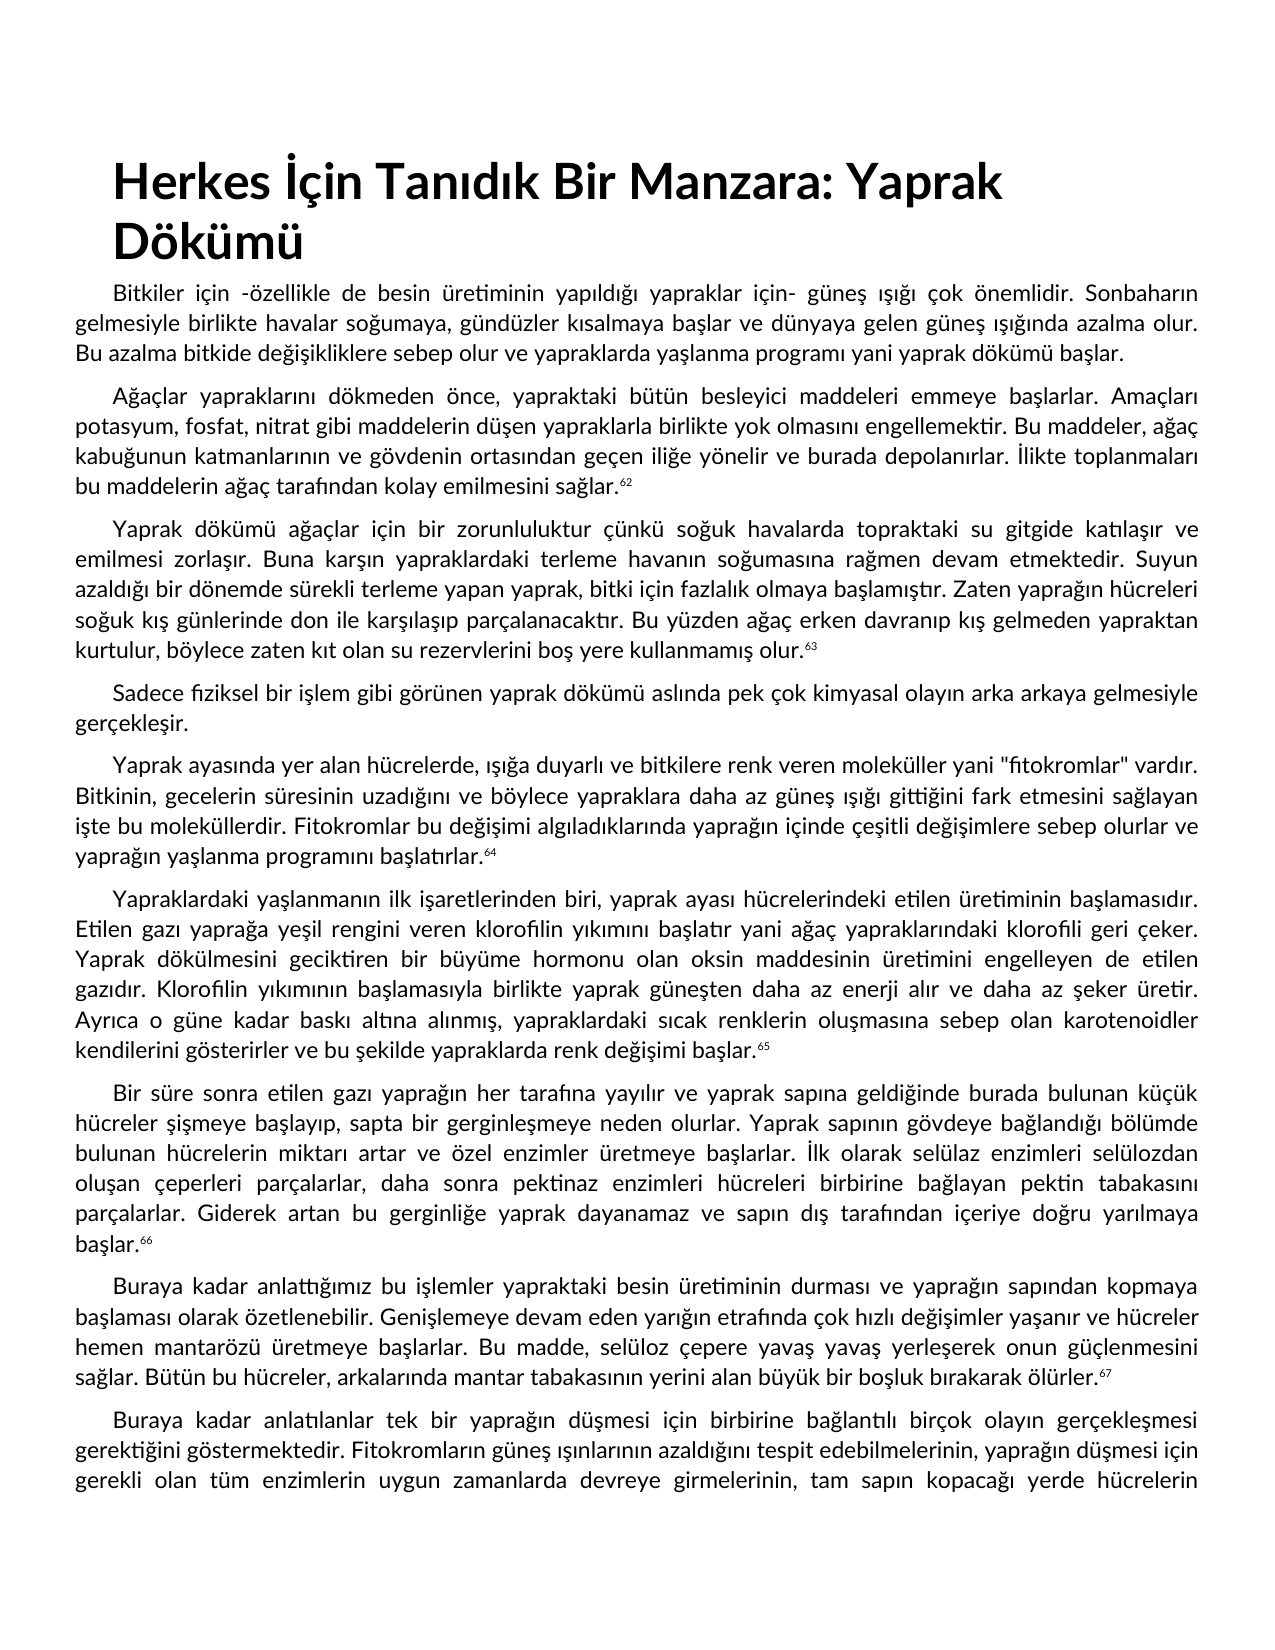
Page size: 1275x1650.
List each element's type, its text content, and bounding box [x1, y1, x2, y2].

text Yaprak ayasında yer alan hücrelerde, ışığa duyarlı ve bitkilere renk veren moleküller yani "fitokromlar" vardır. Bitkinin, gecelerin süresinin uzadığını ve böylece yapraklara daha az güneş ışığı gittiğini fark etmesini sağlayan işte bu moleküllerdir. Fitokromlar bu değişimi algıladıklarında yaprağın içinde çeşitli değişimlere sebep olurlar ve yaprağın yaşlanma programını başlatırlar.64 [75, 751, 1200, 869]
subtitle Herkes İçin Tanıdık Bir Manzara: Yaprak Dökümü [112, 150, 1200, 270]
text Bitkiler için -özellikle de besin üretiminin yapıldığı yapraklar için- güneş ışığı çok önemlidir. Sonbaharın gelmesiyle birlikte havalar soğumaya, gündüzler kısalmaya başlar ve dünyaya gelen güneş ışığında azalma olur. Bu azalma bitkide değişikliklere sebep olur ve yapraklarda yaşlanma programı yani yaprak dökümü başlar. [75, 278, 1200, 366]
text Yaprak dökümü ağaçlar için bir zorunluluktur çünkü soğuk havalarda topraktaki su gitgide katılaşır ve emilmesi zorlaşır. Buna karşın yapraklardaki terleme havanın soğumasına rağmen devam etmektedir. Suyun azaldığı bir dönemde sürekli terleme yapan yaprak, bitki için fazlalık olmaya başlamıştır. Zaten yaprağın hücreleri soğuk kış günlerinde don ile karşılaşıp parçalanacaktır. Bu yüzden ağaç erken davranıp kış gelmeden yapraktan kurtulur, böylece zaten kıt olan su rezervlerini boş yere kullanmamış olur.63 [75, 515, 1200, 663]
text Ağaçlar yapraklarını dökmeden önce, yapraktaki bütün besleyici maddeleri emmeye başlarlar. Amaçları potasyum, fosfat, nitrat gibi maddelerin düşen yapraklarla birlikte yok olmasını engellemektir. Bu maddeler, ağaç kabuğunun katmanlarının ve gövdenin ortasından geçen iliğe yönelir ve burada depolanırlar. İlikte toplanmaları bu maddelerin ağaç tarafından kolay emilmesini sağlar.62 [75, 381, 1200, 499]
text Yapraklardaki yaşlanmanın ilk işaretlerinden biri, yaprak ayası hücrelerindeki etilen üretiminin başlamasıdır. Etilen gazı yaprağa yeşil rengini veren klorofilin yıkımını başlatır yani ağaç yapraklarındaki klorofili geri çeker. Yaprak dökülmesini geciktiren bir büyüme hormonu olan oksin maddesinin üretimini engelleyen de etilen gazıdır. Klorofilin yıkımının başlamasıyla birlikte yaprak güneşten daha az enerji alır ve daha az şeker üretir. Ayrıca o güne kadar baskı altına alınmış, yapraklardaki sıcak renklerin oluşmasına sebep olan karotenoidler kendilerini gösterirler ve bu şekilde yapraklarda renk değişimi başlar.65 [75, 884, 1200, 1063]
text Sadece fiziksel bir işlem gibi görünen yaprak dökümü aslında pek çok kimyasal olayın arka arkaya gelmesiyle gerçekleşir. [75, 678, 1200, 736]
text Buraya kadar anlatılanlar tek bir yaprağın düşmesi için birbirine bağlantılı birçok olayın gerçekleşmesi gerektiğini göstermektedir. Fitokromların güneş ışınlarının azaldığını tespit edebilmelerinin, yaprağın düşmesi için gerekli olan tüm enzimlerin uygun zamanlarda devreye girmelerinin, tam sapın kopacağı yerde hücrelerin [75, 1405, 1200, 1493]
text Buraya kadar anlattığımız bu işlemler yapraktaki besin üretiminin durması ve yaprağın sapından kopmaya başlaması olarak özetlenebilir. Genişlemeye devam eden yarığın etrafında çok hızlı değişimler yaşanır ve hücreler hemen mantarözü üretmeye başlarlar. Bu madde, selüloz çepere yavaş yavaş yerleşerek onun güçlenmesini sağlar. Bütün bu hücreler, arkalarında mantar tabakasının yerini alan büyük bir boşluk bırakarak ölürler.67 [75, 1272, 1200, 1390]
text Bir süre sonra etilen gazı yaprağın her tarafına yayılır ve yaprak sapına geldiğinde burada bulunan küçük hücreler şişmeye başlayıp, sapta bir gerginleşmeye neden olurlar. Yaprak sapının gövdeye bağlandığı bölümde bulunan hücrelerin miktarı artar ve özel enzimler üretmeye başlarlar. İlk olarak selülaz enzimleri selülozdan oluşan çeperleri parçalarlar, daha sonra pektinaz enzimleri hücreleri birbirine bağlayan pektin tabakasını parçalarlar. Giderek artan bu gerginliğe yaprak dayanamaz ve sapın dış tarafından içeriye doğru yarılmaya başlar.66 [75, 1078, 1200, 1257]
